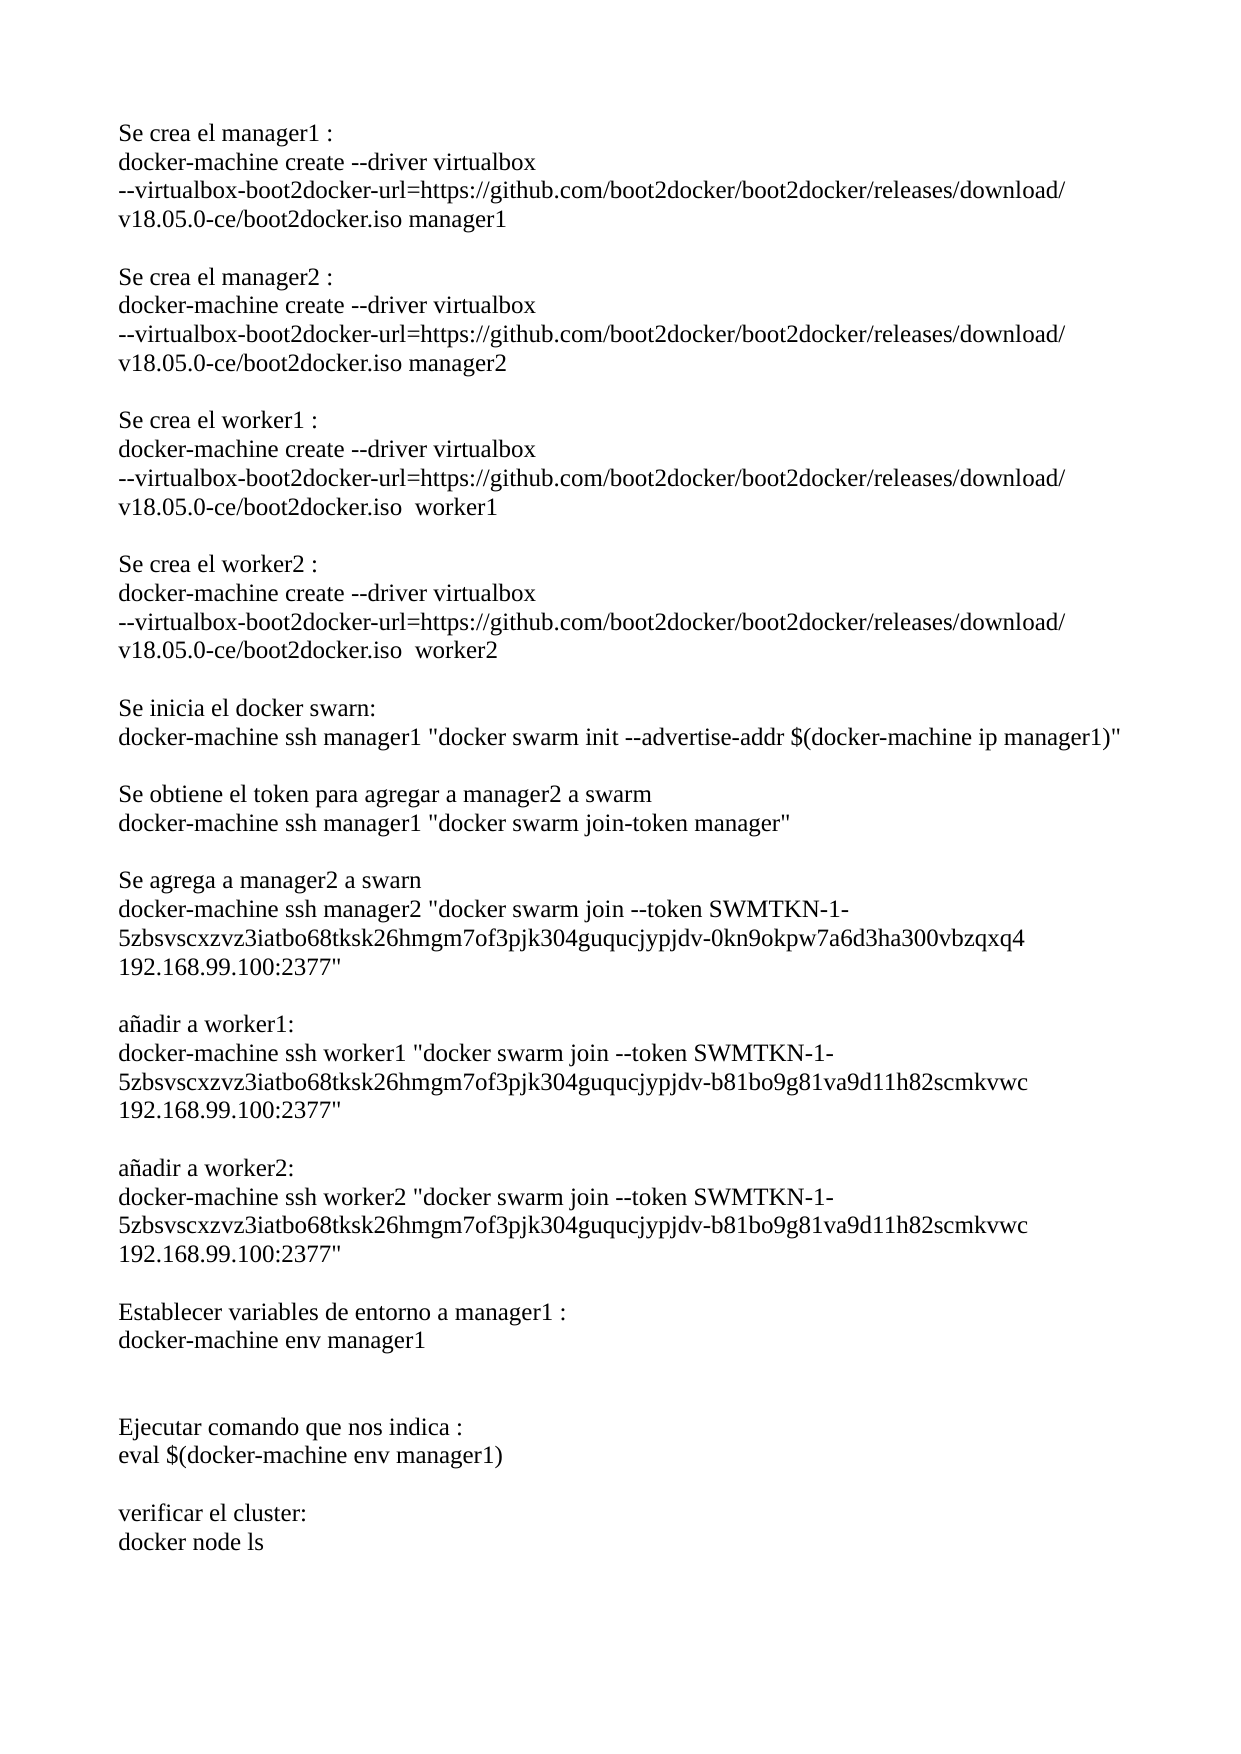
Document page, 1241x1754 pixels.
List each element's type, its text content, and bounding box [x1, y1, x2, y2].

text Se crea el manager1 : [118, 118, 1122, 147]
text Se agrega a manager2 a swarn [118, 866, 1122, 894]
text docker-machine ssh worker1 "docker swarm join --token SWMTKN-1-5zbsvscxzvz3iatbo68tksk26hmgm7of3pjk304guqucjypjdv-b81bo9g81va9d11h82scmkvwc 192.168.99.100:2377" [118, 1038, 1122, 1124]
text docker-machine env manager1 [118, 1326, 1122, 1354]
text añadir a worker2: [118, 1153, 1122, 1182]
text docker-machine ssh manager1 "docker swarm init --advertise-addr $(docker-machine ip manager1)" [118, 722, 1122, 751]
text Establecer variables de entorno a manager1 : [118, 1297, 1122, 1326]
text docker node ls [118, 1527, 1122, 1556]
text docker-machine create --driver virtualbox --virtualbox-boot2docker-url=https://github.com/boot2docker/boot2docker/releases/download/v18.05.0-ce/boot2docker.iso worker2 [118, 578, 1122, 664]
text eval $(docker-machine env manager1) [118, 1441, 1122, 1469]
text Se inicia el docker swarn: [118, 693, 1122, 722]
text añadir a worker1: [118, 1009, 1122, 1038]
text docker-machine create --driver virtualbox --virtualbox-boot2docker-url=https://github.com/boot2docker/boot2docker/releases/download/v18.05.0-ce/boot2docker.iso manager2 [118, 291, 1122, 377]
text Se crea el worker1 : [118, 406, 1122, 434]
text Ejecutar comando que nos indica : [118, 1412, 1122, 1441]
text docker-machine create --driver virtualbox --virtualbox-boot2docker-url=https://github.com/boot2docker/boot2docker/releases/download/v18.05.0-ce/boot2docker.iso manager1 [118, 147, 1122, 233]
text Se obtiene el token para agregar a manager2 a swarm [118, 779, 1122, 808]
text verificar el cluster: [118, 1498, 1122, 1527]
text docker-machine ssh manager2 "docker swarm join --token SWMTKN-1-5zbsvscxzvz3iatbo68tksk26hmgm7of3pjk304guqucjypjdv-0kn9okpw7a6d3ha300vbzqxq4 192.168.99.100:2377" [118, 894, 1122, 981]
text Se crea el manager2 : [118, 262, 1122, 291]
text Se crea el worker2 : [118, 549, 1122, 578]
text docker-machine ssh worker2 "docker swarm join --token SWMTKN-1-5zbsvscxzvz3iatbo68tksk26hmgm7of3pjk304guqucjypjdv-b81bo9g81va9d11h82scmkvwc 192.168.99.100:2377" [118, 1182, 1122, 1268]
text docker-machine ssh manager1 "docker swarm join-token manager" [118, 808, 1122, 837]
text docker-machine create --driver virtualbox --virtualbox-boot2docker-url=https://github.com/boot2docker/boot2docker/releases/download/v18.05.0-ce/boot2docker.iso worker1 [118, 434, 1122, 521]
